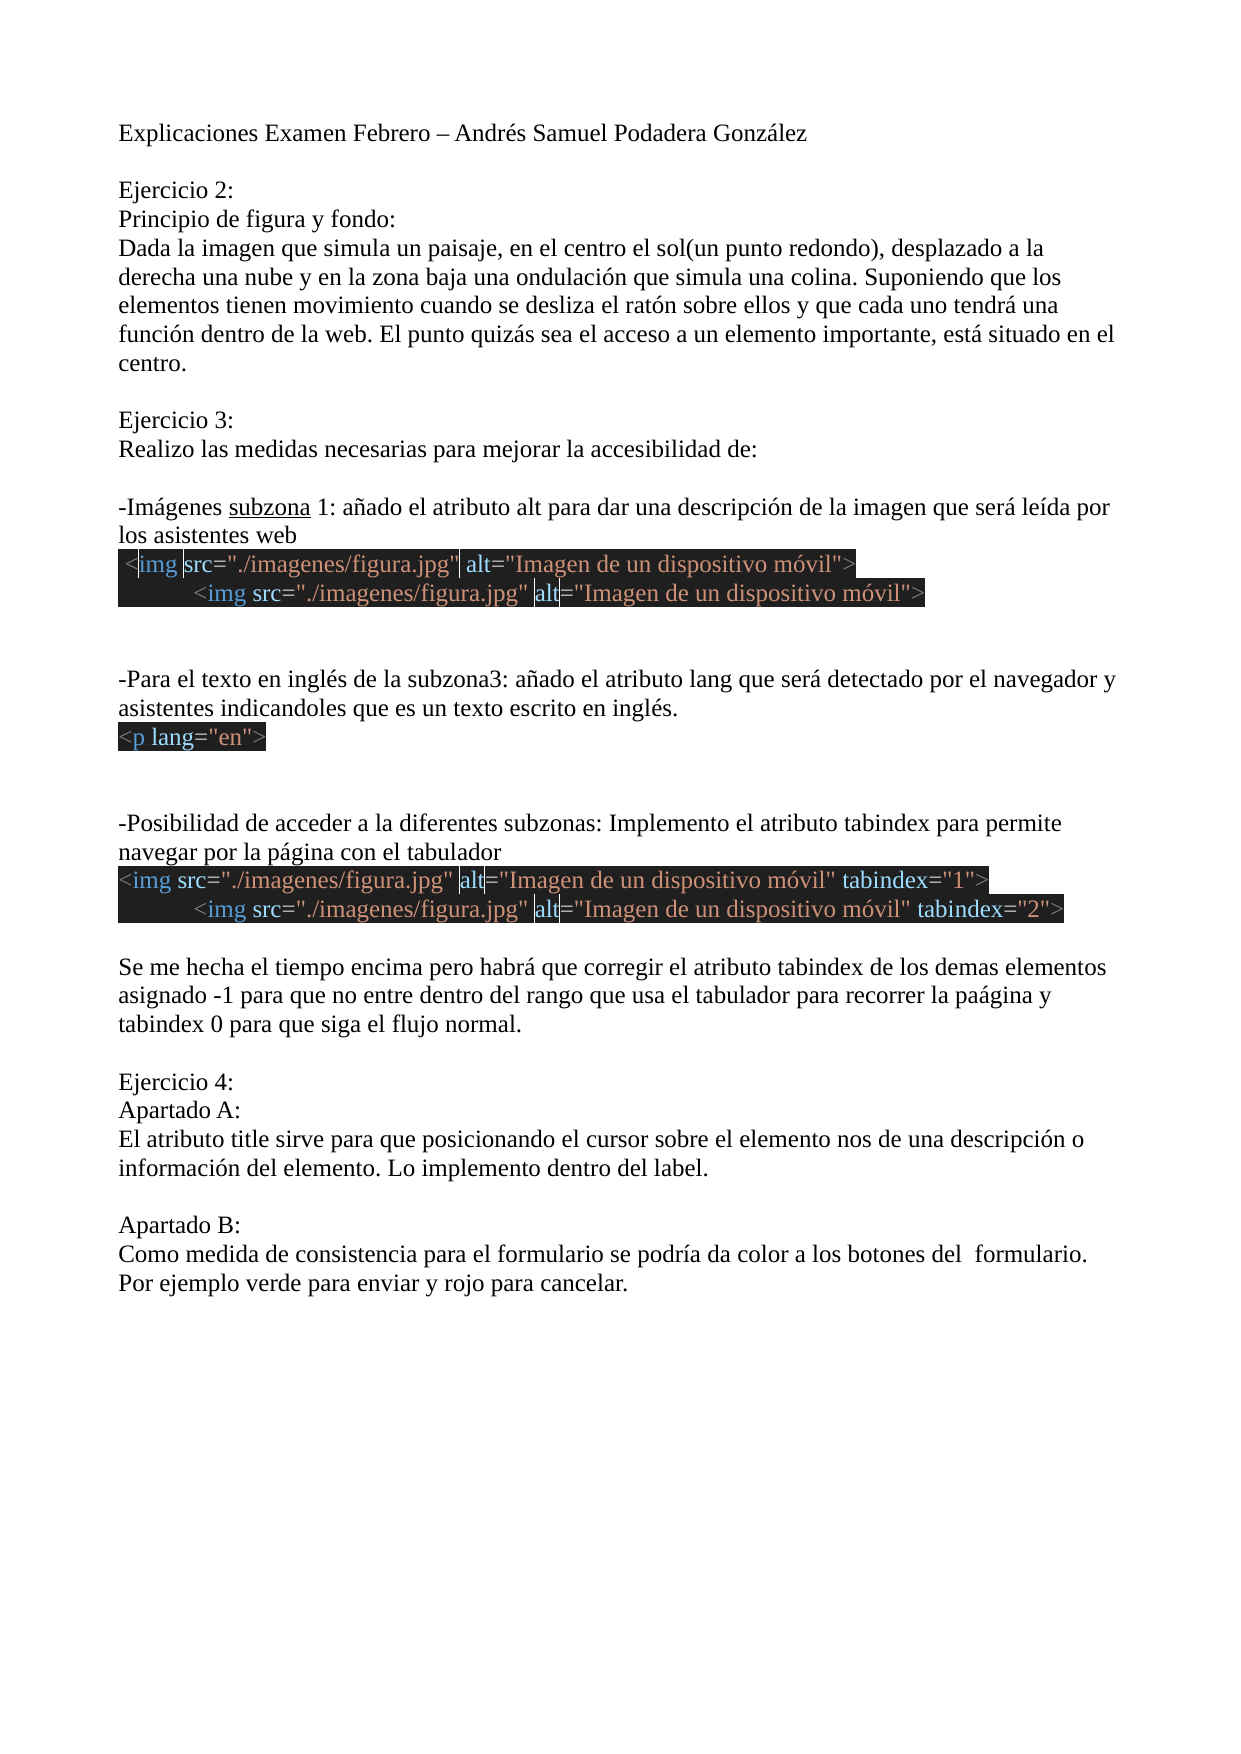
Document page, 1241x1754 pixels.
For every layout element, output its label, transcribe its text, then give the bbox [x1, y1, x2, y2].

text Apartado A: [118, 1096, 1122, 1124]
text <img src="./imagenes/figura.jpg" alt="Imagen de un dispositivo móvil" tabindex="2"> [118, 894, 1122, 923]
text -Posibilidad de acceder a la diferentes subzonas: Implemento el atributo tabindex para permite navegar por la página con el tabulador [118, 808, 1122, 866]
text <img src="./imagenes/figura.jpg" alt="Imagen de un dispositivo móvil" tabindex="1"> [118, 866, 1122, 894]
text Ejercicio 4: [118, 1067, 1122, 1096]
text Apartado B: [118, 1211, 1122, 1239]
text -Para el texto en inglés de la subzona3: añado el atributo lang que será detectado por el navegador y asistentes indicandoles que es un texto escrito en inglés. [118, 664, 1122, 722]
text <p lang="en"> [118, 722, 1122, 751]
text El atributo title sirve para que posicionando el cursor sobre el elemento nos de una descripción o información del elemento. Lo implemento dentro del label. [118, 1124, 1122, 1182]
text Se me hecha el tiempo encima pero habrá que corregir el atributo tabindex de los demas elementos asignado -1 para que no entre dentro del rango que usa el tabulador para recorrer la paágina y tabindex 0 para que siga el flujo normal. [118, 952, 1122, 1038]
text Como medida de consistencia para el formulario se podría da color a los botones del formulario. Por ejemplo verde para enviar y rojo para cancelar. [118, 1239, 1122, 1297]
text Ejercicio 2: [118, 176, 1122, 204]
text Ejercicio 3: [118, 406, 1122, 434]
text <img src="./imagenes/figura.jpg" alt="Imagen de un dispositivo móvil"> [118, 549, 1122, 578]
text Realizo las medidas necesarias para mejorar la accesibilidad de: [118, 434, 1122, 463]
text <img src="./imagenes/figura.jpg" alt="Imagen de un dispositivo móvil"> [118, 578, 1122, 607]
text Dada la imagen que simula un paisaje, en el centro el sol(un punto redondo), desplazado a la derecha una nube y en la zona baja una ondulación que simula una colina. Suponiendo que los elementos tienen movimiento cuando se desliza el ratón sobre ellos y que cada uno tendrá una función dentro de la web. El punto quizás sea el acceso a un elemento importante, está situado en el centro. [118, 233, 1122, 377]
text -Imágenes subzona 1: añado el atributo alt para dar una descripción de la imagen que será leída por los asistentes web [118, 492, 1122, 549]
text Explicaciones Examen Febrero – Andrés Samuel Podadera González [118, 118, 1122, 147]
text Principio de figura y fondo: [118, 204, 1122, 233]
